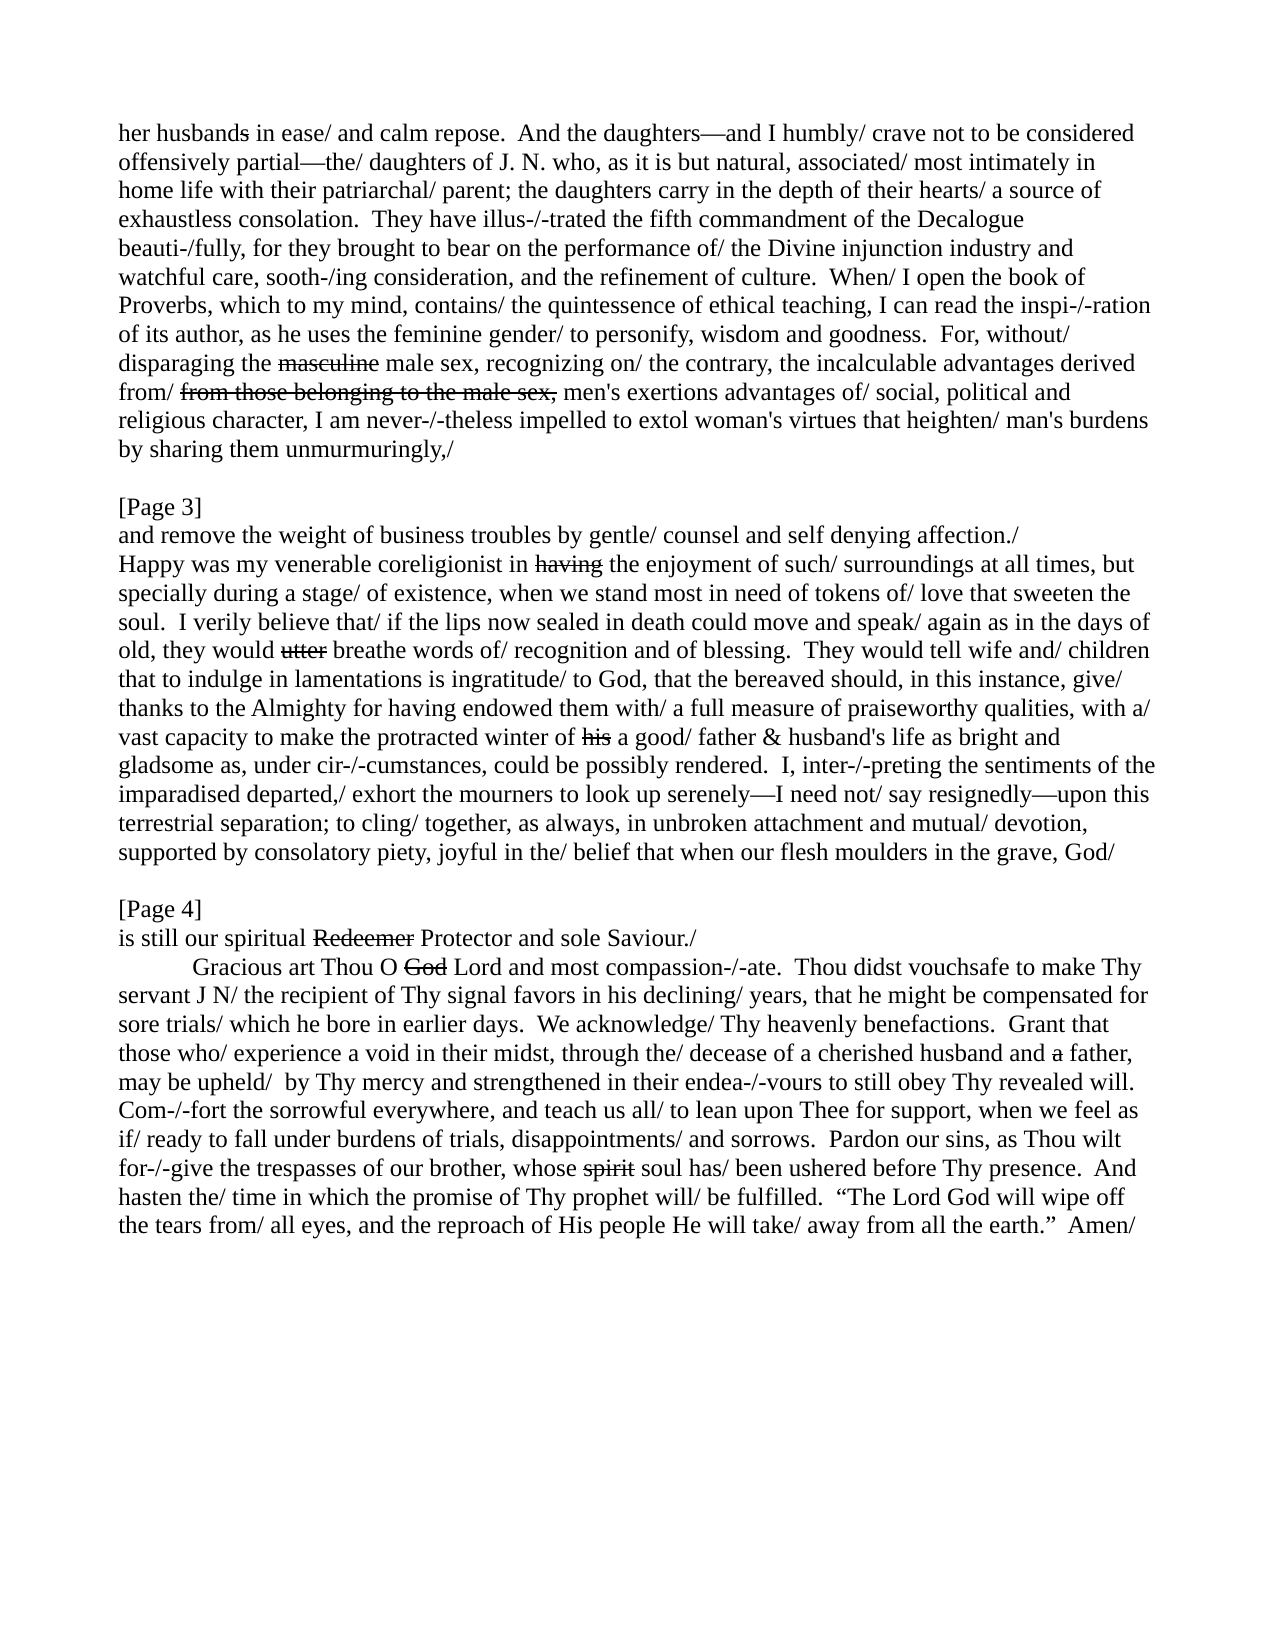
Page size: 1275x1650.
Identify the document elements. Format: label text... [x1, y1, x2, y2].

text [Page 3] [118, 492, 1157, 521]
text her husbands in ease/ and calm repose. And the daughters—and I humbly/ crave not to be considered offensively partial—the/ daughters of J. N. who, as it is but natural, associated/ most intimately in home life with their patriarchal/ parent; the daughters carry in the depth of their hearts/ a source of exhaustless consolation. They have illus-/-trated the fifth commandment of the Decalogue beauti-/fully, for they brought to bear on the performance of/ the Divine injunction industry and watchful care, sooth-/ing consideration, and the refinement of culture. When/ I open the book of Proverbs, which to my mind, contains/ the quintessence of ethical teaching, I can read the inspi-/-ration of its author, as he uses the feminine gender/ to personify, wisdom and goodness. For, without/ disparaging the masculine male sex, recognizing on/ the contrary, the incalculable advantages derived from/ from those belonging to the male sex, men's exertions advantages of/ social, political and religious character, I am never-/-theless impelled to extol woman's virtues that heighten/ man's burdens by sharing them unmurmuringly,/ [118, 118, 1157, 463]
text Happy was my venerable coreligionist in having the enjoyment of such/ surroundings at all times, but specially during a stage/ of existence, when we stand most in need of tokens of/ love that sweeten the soul. I verily believe that/ if the lips now sealed in death could move and speak/ again as in the days of old, they would utter breathe words of/ recognition and of blessing. They would tell wife and/ children that to indulge in lamentations is ingratitude/ to God, that the bereaved should, in this instance, give/ thanks to the Almighty for having endowed them with/ a full measure of praiseworthy qualities, with a/ vast capacity to make the protracted winter of his a good/ father & husband's life as bright and gladsome as, under cir-/-cumstances, could be possibly rendered. I, inter-/-preting the sentiments of the imparadised departed,/ exhort the mourners to look up serenely—I need not/ say resignedly—upon this terrestrial separation; to cling/ together, as always, in unbroken attachment and mutual/ devotion, supported by consolatory piety, joyful in the/ belief that when our flesh moulders in the grave, God/ [118, 549, 1157, 866]
text Gracious art Thou O God Lord and most compassion-/-ate. Thou didst vouchsafe to make Thy servant J N/ the recipient of Thy signal favors in his declining/ years, that he might be compensated for sore trials/ which he bore in earlier days. We acknowledge/ Thy heavenly benefactions. Grant that those who/ experience a void in their midst, through the/ decease of a cherished husband and a father, may be upheld/ by Thy mercy and strengthened in their endea-/-vours to still obey Thy revealed will. Com-/-fort the sorrowful everywhere, and teach us all/ to lean upon Thee for support, when we feel as if/ ready to fall under burdens of trials, disappointments/ and sorrows. Pardon our sins, as Thou wilt for-/-give the trespasses of our brother, whose spirit soul has/ been ushered before Thy presence. And hasten the/ time in which the promise of Thy prophet will/ be fulfilled. “The Lord God will wipe off the tears from/ all eyes, and the reproach of His people He will take/ away from all the earth.” Amen/ [118, 952, 1157, 1239]
text [Page 4] [118, 894, 1157, 923]
text and remove the weight of business troubles by gentle/ counsel and self denying affection./ [118, 521, 1157, 549]
text is still our spiritual Redeemer Protector and sole Saviour./ [118, 923, 1157, 952]
